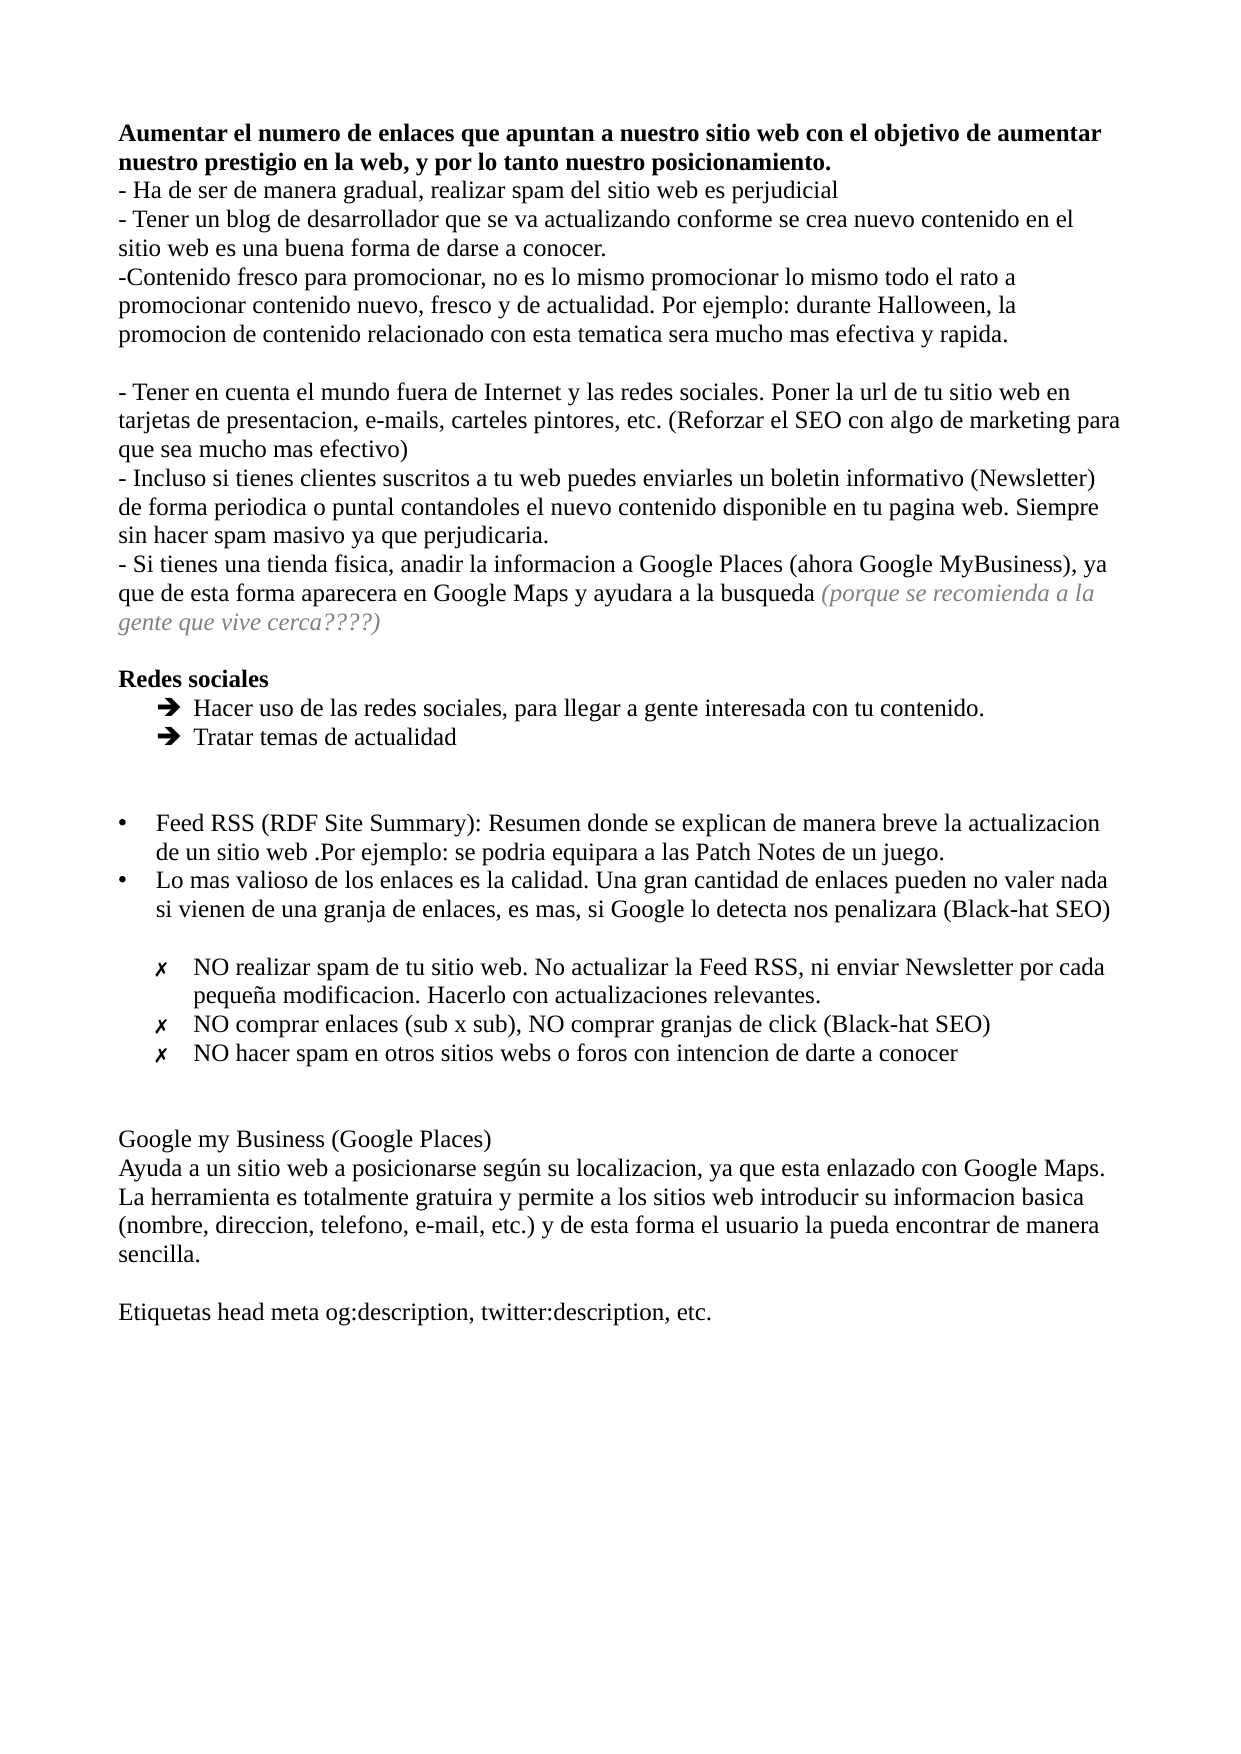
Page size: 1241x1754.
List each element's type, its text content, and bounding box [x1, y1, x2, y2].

text Aumentar el numero de enlaces que apuntan a nuestro sitio web con el objetivo de aumentar nuestro prestigio en la web, y por lo tanto nuestro posicionamiento. [118, 118, 1122, 176]
text La herramienta es totalmente gratuira y permite a los sitios web introducir su informacion basica (nombre, direccion, telefono, e-mail, etc.) y de esta forma el usuario la pueda encontrar de manera sencilla. [118, 1182, 1122, 1268]
list NO realizar spam de tu sitio web. No actualizar la Feed RSS, ni enviar Newsletter por cada pequeña modificacion. Hacerlo con actualizaciones relevantes. [156, 952, 1122, 1009]
list Feed RSS (RDF Site Summary): Resumen donde se explican de manera breve la actualizacion de un sitio web .Por ejemplo: se podria equipara a las Patch Notes de un juego. [118, 808, 1122, 866]
list NO comprar enlaces (sub x sub), NO comprar granjas de click (Black-hat SEO) [156, 1009, 1122, 1038]
text - Tener en cuenta el mundo fuera de Internet y las redes sociales. Poner la url de tu sitio web en tarjetas de presentacion, e-mails, carteles pintores, etc. (Reforzar el SEO con algo de marketing para que sea mucho mas efectivo) [118, 377, 1122, 463]
text - Incluso si tienes clientes suscritos a tu web puedes enviarles un boletin informativo (Newsletter) de forma periodica o puntal contandoles el nuevo contenido disponible en tu pagina web. Siempre sin hacer spam masivo ya que perjudicaria. [118, 463, 1122, 549]
text -Contenido fresco para promocionar, no es lo mismo promocionar lo mismo todo el rato a promocionar contenido nuevo, fresco y de actualidad. Por ejemplo: durante Halloween, la promocion de contenido relacionado con esta tematica sera mucho mas efectiva y rapida. [118, 262, 1122, 348]
text - Tener un blog de desarrollador que se va actualizando conforme se crea nuevo contenido en el sitio web es una buena forma de darse a conocer. [118, 204, 1122, 262]
list Hacer uso de las redes sociales, para llegar a gente interesada con tu contenido. [156, 693, 1122, 722]
list Tratar temas de actualidad [156, 722, 1122, 751]
text Redes sociales [118, 664, 1122, 693]
text - Si tienes una tienda fisica, anadir la informacion a Google Places (ahora Google MyBusiness), ya que de esta forma aparecera en Google Maps y ayudara a la busqueda (porque se recomienda a la gente que vive cerca????) [118, 549, 1122, 636]
text - Ha de ser de manera gradual, realizar spam del sitio web es perjudicial [118, 176, 1122, 204]
text Ayuda a un sitio web a posicionarse según su localizacion, ya que esta enlazado con Google Maps. [118, 1153, 1122, 1182]
list NO hacer spam en otros sitios webs o foros con intencion de darte a conocer [156, 1038, 1122, 1067]
text Google my Business (Google Places) [118, 1124, 1122, 1153]
text Etiquetas head meta og:description, twitter:description, etc. [118, 1297, 1122, 1326]
list Lo mas valioso de los enlaces es la calidad. Una gran cantidad de enlaces pueden no valer nada si vienen de una granja de enlaces, es mas, si Google lo detecta nos penalizara (Black-hat SEO) [118, 866, 1122, 923]
